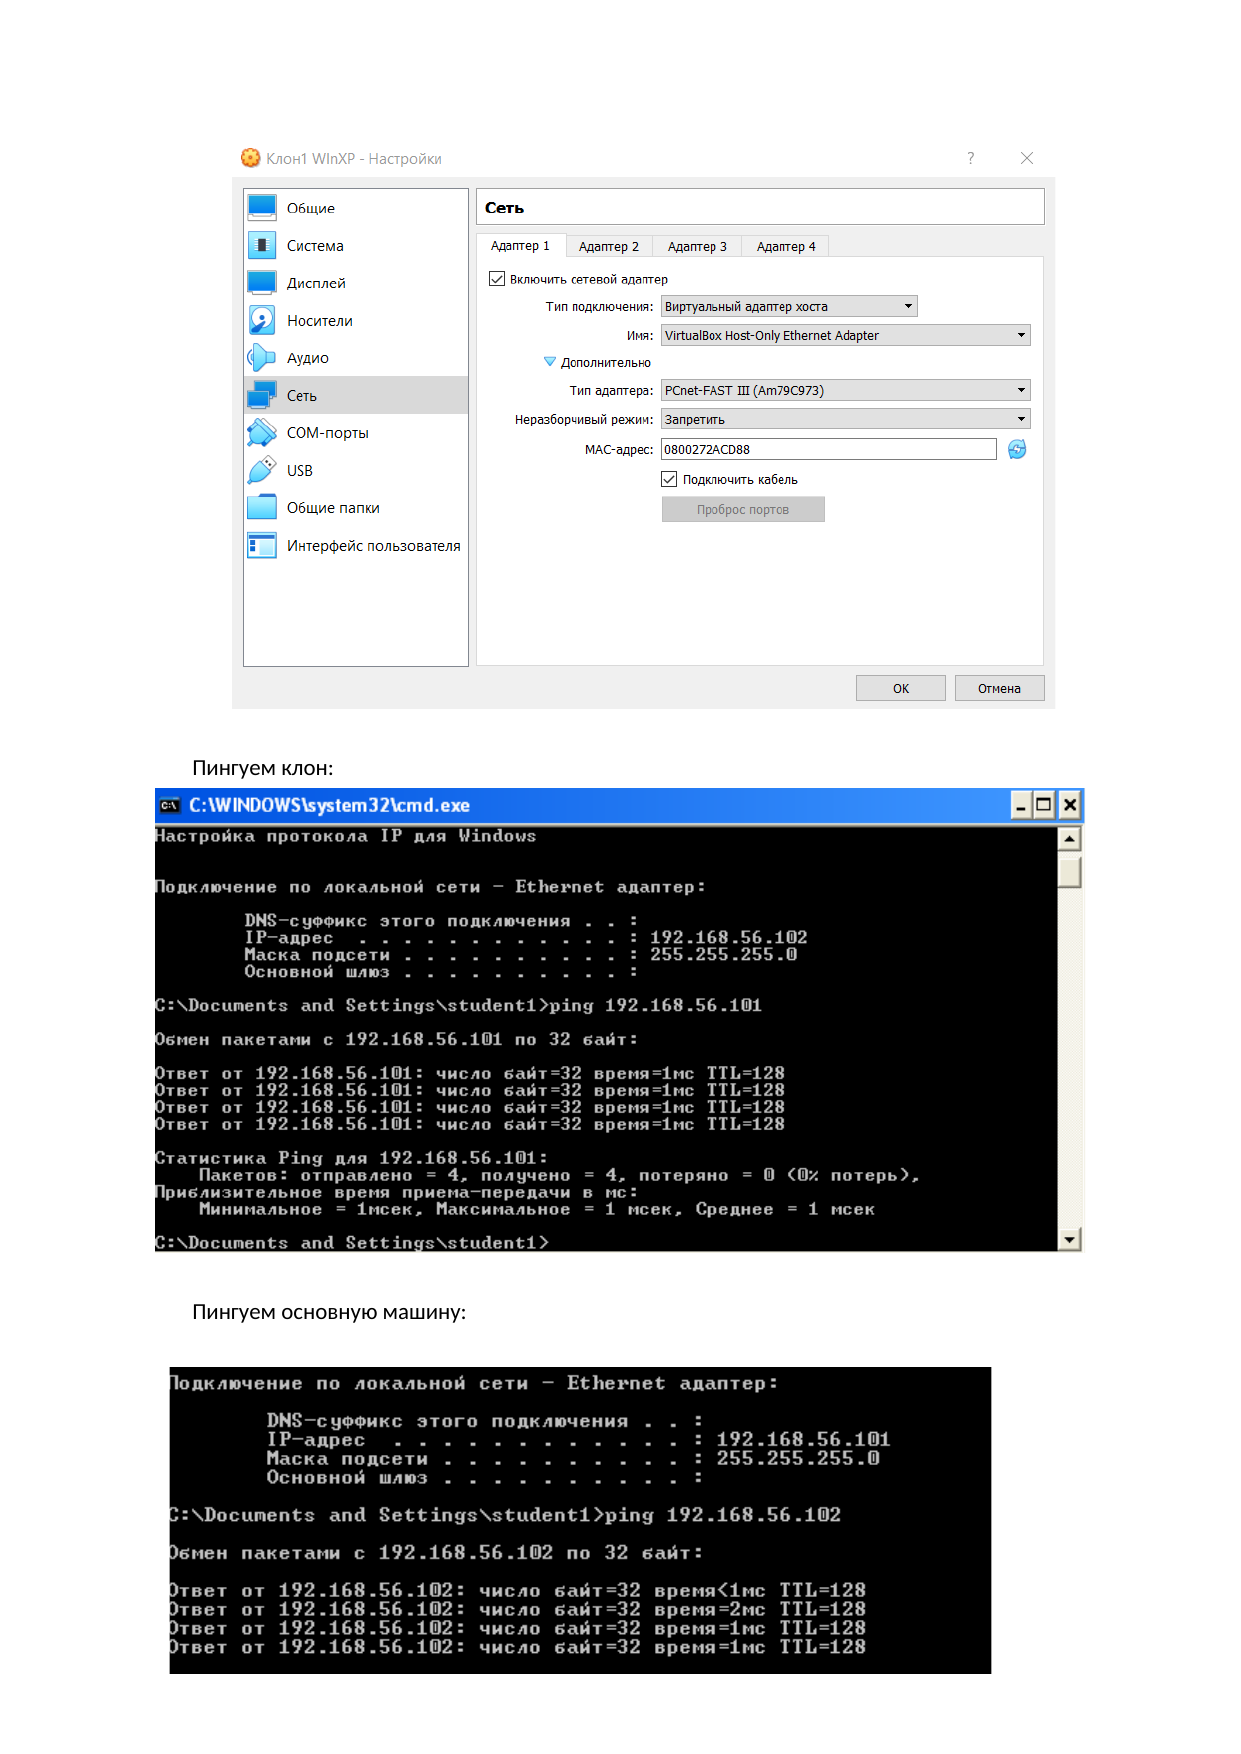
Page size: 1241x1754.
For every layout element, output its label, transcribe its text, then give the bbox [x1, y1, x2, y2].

text Пингуем клон: [192, 753, 1122, 781]
text Пингуем основную машину: [192, 1297, 1122, 1325]
picture [232, 142, 1056, 709]
picture [169, 1367, 992, 1674]
picture [155, 788, 1086, 1253]
